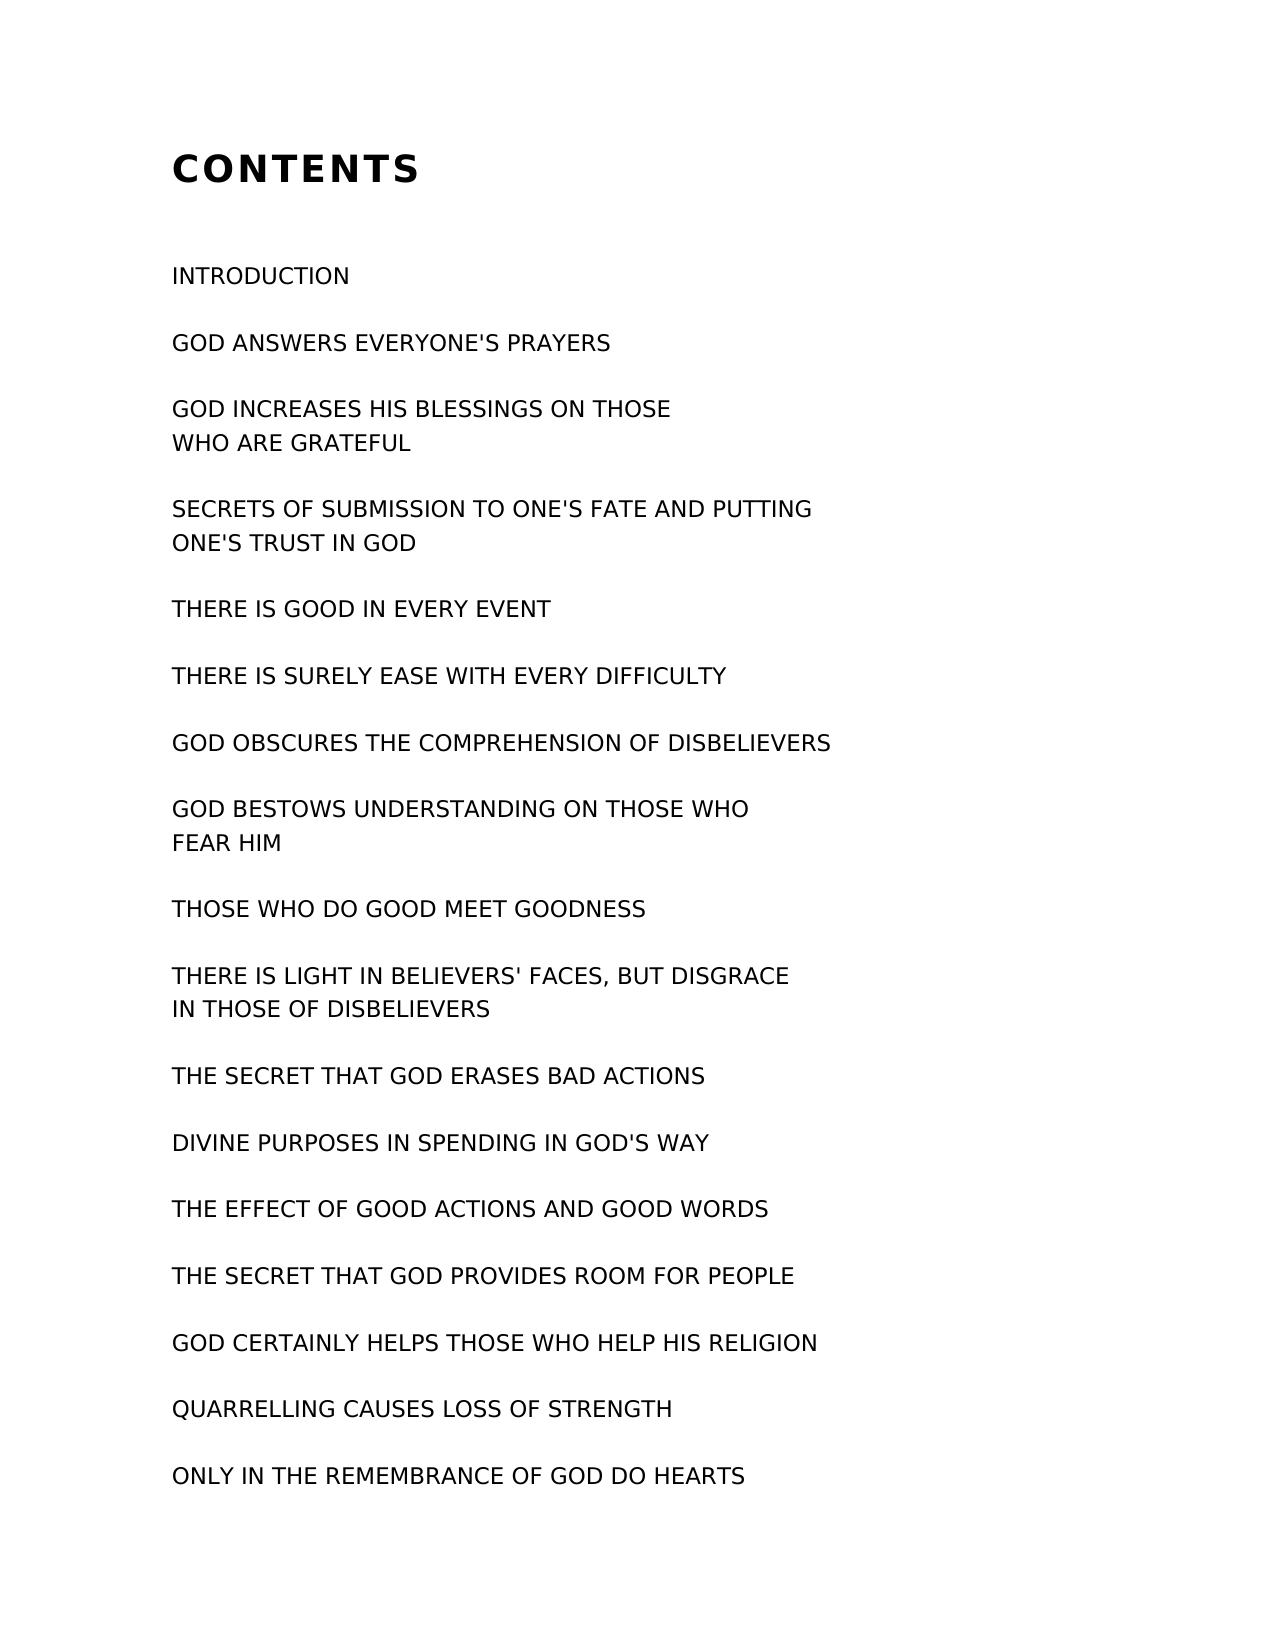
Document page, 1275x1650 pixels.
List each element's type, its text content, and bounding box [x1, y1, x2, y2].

text GOD OBSCURES THE COMPREHENSION OF DISBELIEVERS [112, 724, 1145, 758]
text SECRETS OF SUBMISSION TO ONE'S FATE AND PUTTING [112, 491, 1145, 524]
text INTRODUCTION [112, 258, 1145, 291]
text CONTENTS [112, 148, 1145, 191]
text ONLY IN THE REMEMBRANCE OF GOD DO HEARTS [112, 1458, 1145, 1491]
text THERE IS SURELY EASE WITH EVERY DIFFICULTY [112, 658, 1145, 691]
text GOD CERTAINLY HELPS THOSE WHO HELP HIS RELIGION [112, 1324, 1145, 1358]
text THOSE WHO DO GOOD MEET GOODNESS [112, 891, 1145, 924]
text IN THOSE OF DISBELIEVERS [112, 991, 1145, 1024]
text GOD INCREASES HIS BLESSINGS ON THOSE [112, 391, 1145, 424]
text THE SECRET THAT GOD PROVIDES ROOM FOR PEOPLE [112, 1258, 1145, 1291]
text THERE IS GOOD IN EVERY EVENT [112, 591, 1145, 624]
text THE SECRET THAT GOD ERASES BAD ACTIONS [112, 1058, 1145, 1091]
text ONE'S TRUST IN GOD [112, 524, 1145, 558]
text DIVINE PURPOSES IN SPENDING IN GOD'S WAY [112, 1124, 1145, 1158]
text GOD ANSWERS EVERYONE'S PRAYERS [112, 324, 1145, 358]
text WHO ARE GRATEFUL [112, 424, 1145, 458]
text GOD BESTOWS UNDERSTANDING ON THOSE WHO [112, 791, 1145, 824]
text QUARRELLING CAUSES LOSS OF STRENGTH [112, 1391, 1145, 1424]
text THE EFFECT OF GOOD ACTIONS AND GOOD WORDS [112, 1191, 1145, 1224]
text THERE IS LIGHT IN BELIEVERS' FACES, BUT DISGRACE [112, 958, 1145, 991]
text FEAR HIM [112, 824, 1145, 858]
